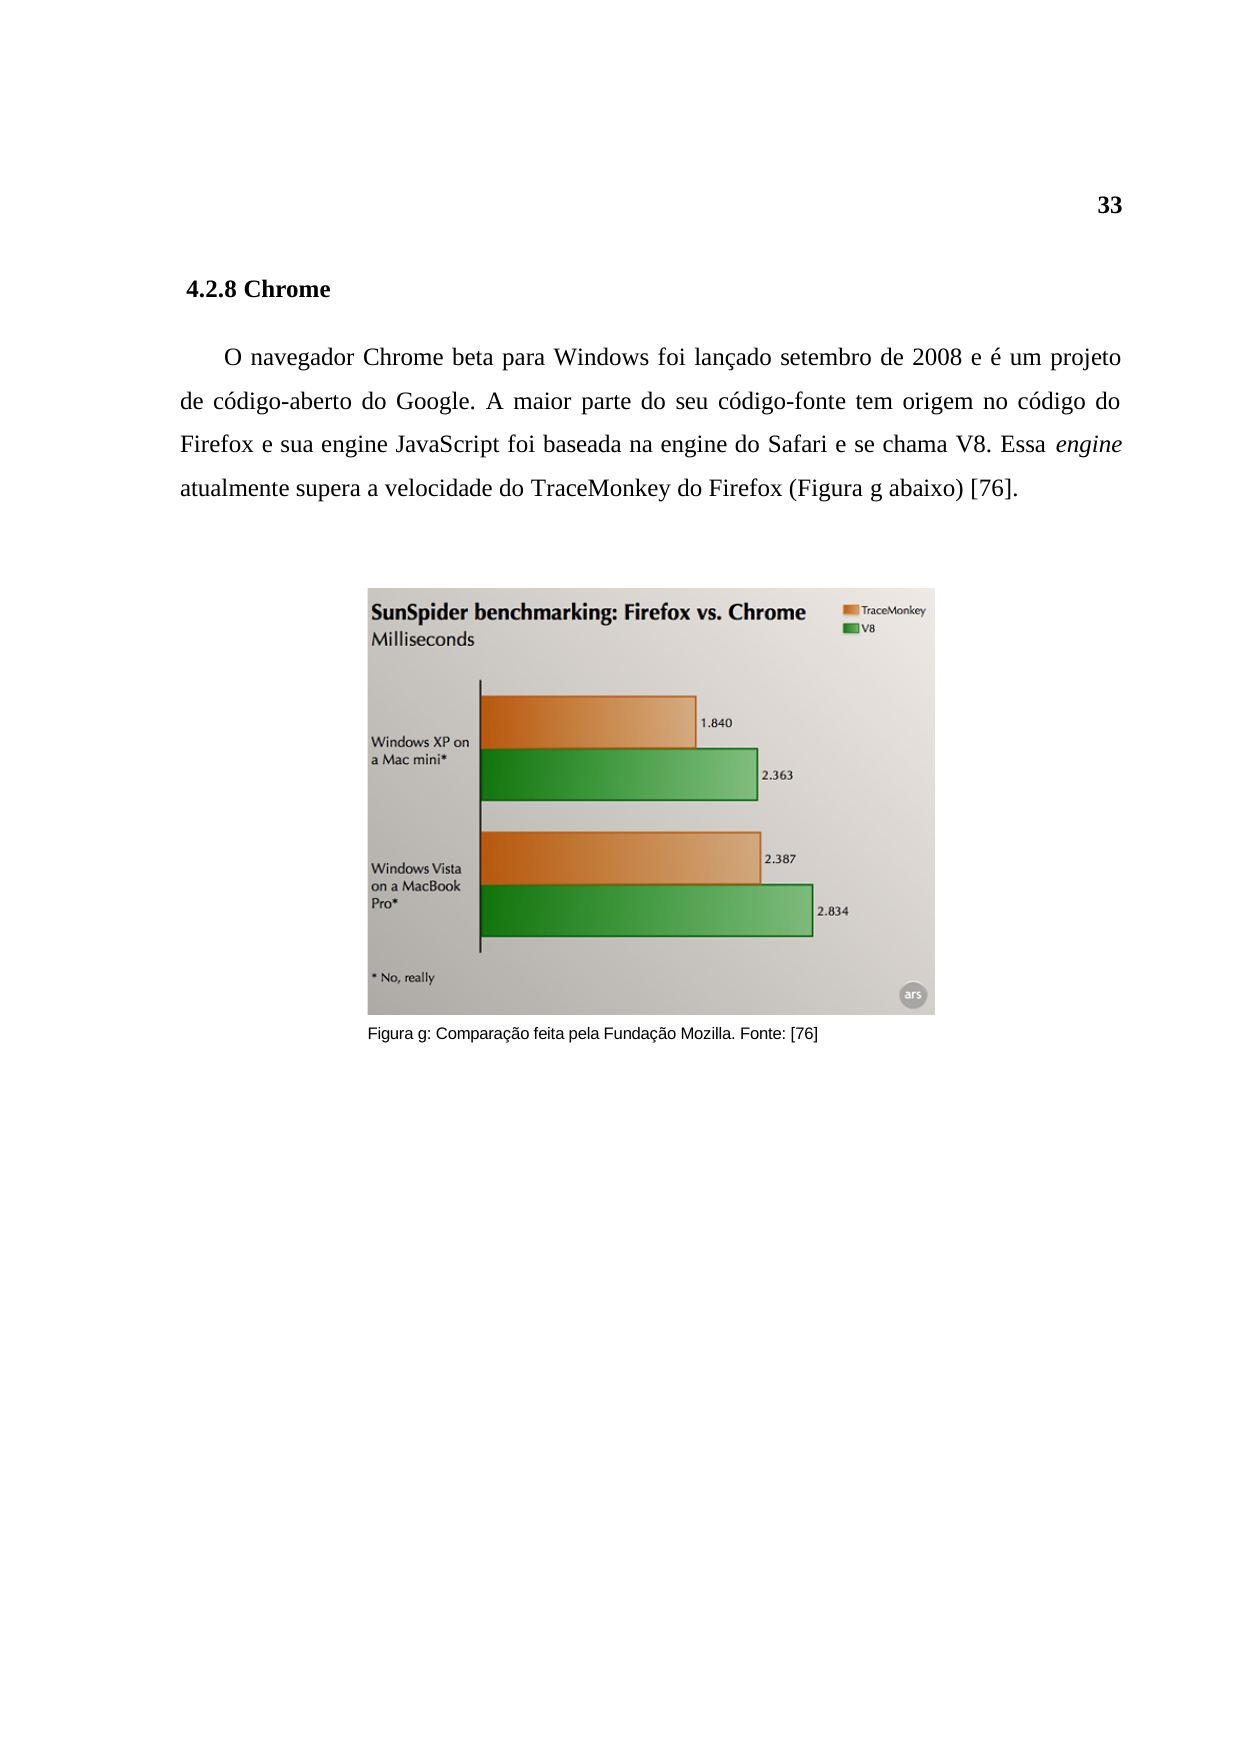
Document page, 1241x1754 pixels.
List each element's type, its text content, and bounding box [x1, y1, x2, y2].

picture [367, 588, 935, 1015]
text O navegador Chrome beta para Windows foi lançado setembro de 2008 e é um projeto de código-aberto do Google. A maior parte do seu código-fonte tem origem no código do Firefox e sua engine JavaScript foi baseada na engine do Safari e se chama V8. Essa engine atualmente supera a velocidade do TraceMonkey do Firefox (Figura g abaixo) [76]. [180, 342, 1122, 502]
text Figura g: Comparação feita pela Fundação Mozilla. Fonte: [76] [367, 1015, 934, 1043]
subtitle Chrome [180, 274, 1122, 303]
